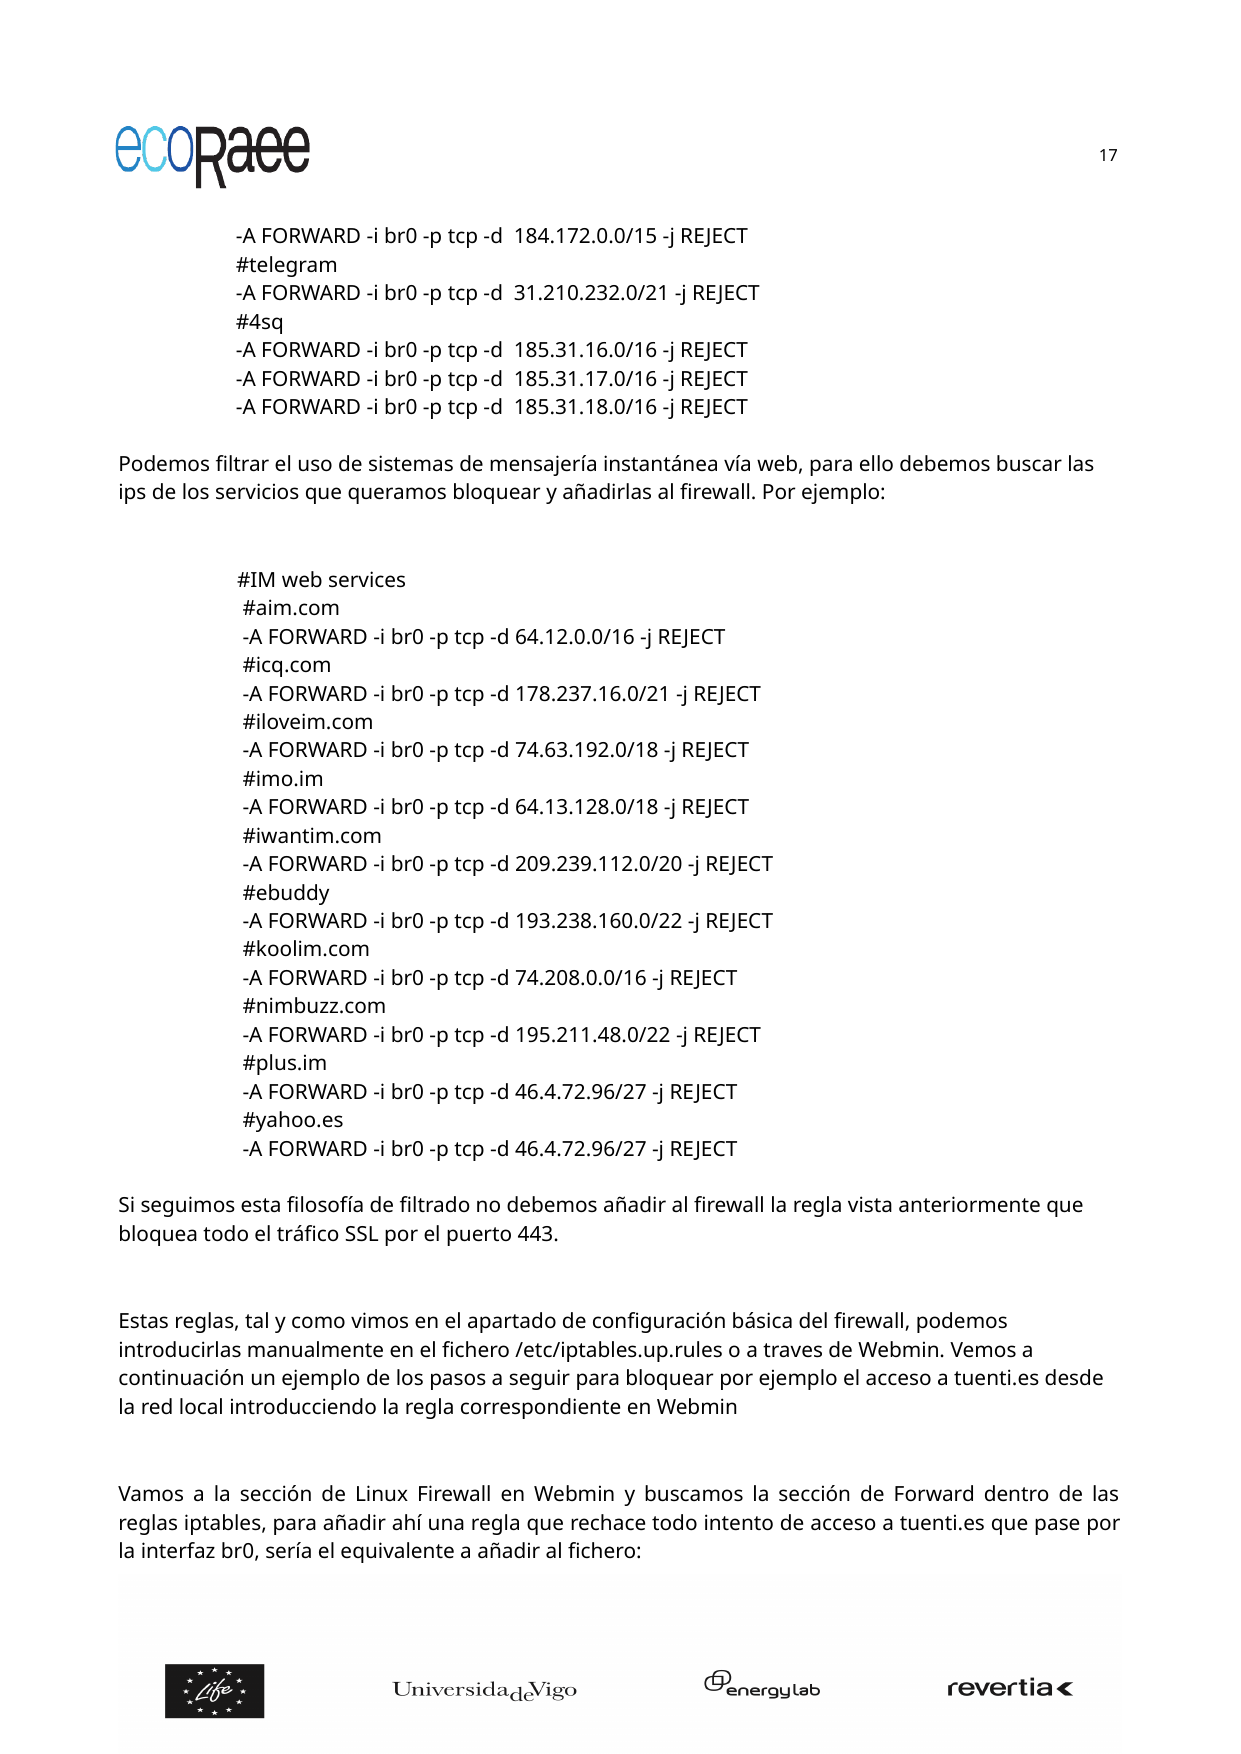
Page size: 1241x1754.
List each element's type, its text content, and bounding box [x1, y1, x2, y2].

text -A FORWARD -i br0 -p tcp -d 64.13.128.0/18 -j REJECT [237, 792, 1122, 821]
text #icq.com [237, 650, 1122, 679]
text #iwantim.com [237, 821, 1122, 849]
text Podemos filtrar el uso de sistemas de mensajería instantánea vía web, para ello debemos buscar las ips de los servicios que queramos bloquear y añadirlas al firewall. Por ejemplo: [118, 449, 1122, 506]
text #koolim.com [237, 934, 1122, 963]
text -A FORWARD -i br0 -p tcp -d 178.237.16.0/21 -j REJECT [237, 679, 1122, 707]
text #yahoo.es [237, 1105, 1122, 1134]
text #aim.com [237, 593, 1122, 622]
text Estas reglas, tal y como vimos en el apartado de configuración básica del firewall, podemos introducirlas manualmente en el fichero /etc/iptables.up.rules o a traves de Webmin. Vemos a continuación un ejemplo de los pasos a seguir para bloquear por ejemplo el acceso a tuenti.es desde la red local introducciendo la regla correspondiente en Webmin [118, 1306, 1122, 1420]
text -A FORWARD -i br0 -p tcp -d 74.208.0.0/16 -j REJECT [237, 963, 1122, 991]
picture [117, 1574, 1122, 1754]
text -A FORWARD -i br0 -p tcp -d 184.172.0.0/15 -j REJECT [236, 221, 1122, 250]
text #imo.im [237, 764, 1122, 792]
text #plus.im [237, 1048, 1122, 1077]
picture [114, 124, 311, 190]
text #ebuddy [237, 878, 1122, 906]
text #telegram [236, 250, 1122, 278]
text -A FORWARD -i br0 -p tcp -d 46.4.72.96/27 -j REJECT [237, 1077, 1122, 1105]
text -A FORWARD -i br0 -p tcp -d 185.31.16.0/16 -j REJECT [236, 335, 1122, 364]
text -A FORWARD -i br0 -p tcp -d 31.210.232.0/21 -j REJECT [236, 278, 1122, 307]
text -A FORWARD -i br0 -p tcp -d 185.31.18.0/16 -j REJECT [236, 392, 1122, 421]
text -A FORWARD -i br0 -p tcp -d 185.31.17.0/16 -j REJECT [236, 364, 1122, 392]
text -A FORWARD -i br0 -p tcp -d 46.4.72.96/27 -j REJECT [237, 1134, 1122, 1162]
text -A FORWARD -i br0 -p tcp -d 64.12.0.0/16 -j REJECT [237, 622, 1122, 650]
text #4sq [236, 307, 1122, 335]
text -A FORWARD -i br0 -p tcp -d 209.239.112.0/20 -j REJECT [237, 849, 1122, 878]
text -A FORWARD -i br0 -p tcp -d 195.211.48.0/22 -j REJECT [237, 1020, 1122, 1048]
text -A FORWARD -i br0 -p tcp -d 193.238.160.0/22 -j REJECT [237, 906, 1122, 934]
text Si seguimos esta filosofía de filtrado no debemos añadir al firewall la regla vista anteriormente que bloquea todo el tráfico SSL por el puerto 443. [118, 1191, 1122, 1247]
text Vamos a la sección de Linux Firewall en Webmin y buscamos la sección de Forward dentro de las reglas iptables, para añadir ahí una regla que rechace todo intento de acceso a tuenti.es que pase por la interfaz br0, sería el equivalente a añadir al fichero: [118, 1479, 1122, 1564]
text #iloveim.com [237, 707, 1122, 736]
text #IM web services [237, 565, 1122, 593]
text -A FORWARD -i br0 -p tcp -d 74.63.192.0/18 -j REJECT [237, 736, 1122, 764]
text #nimbuzz.com [237, 991, 1122, 1020]
